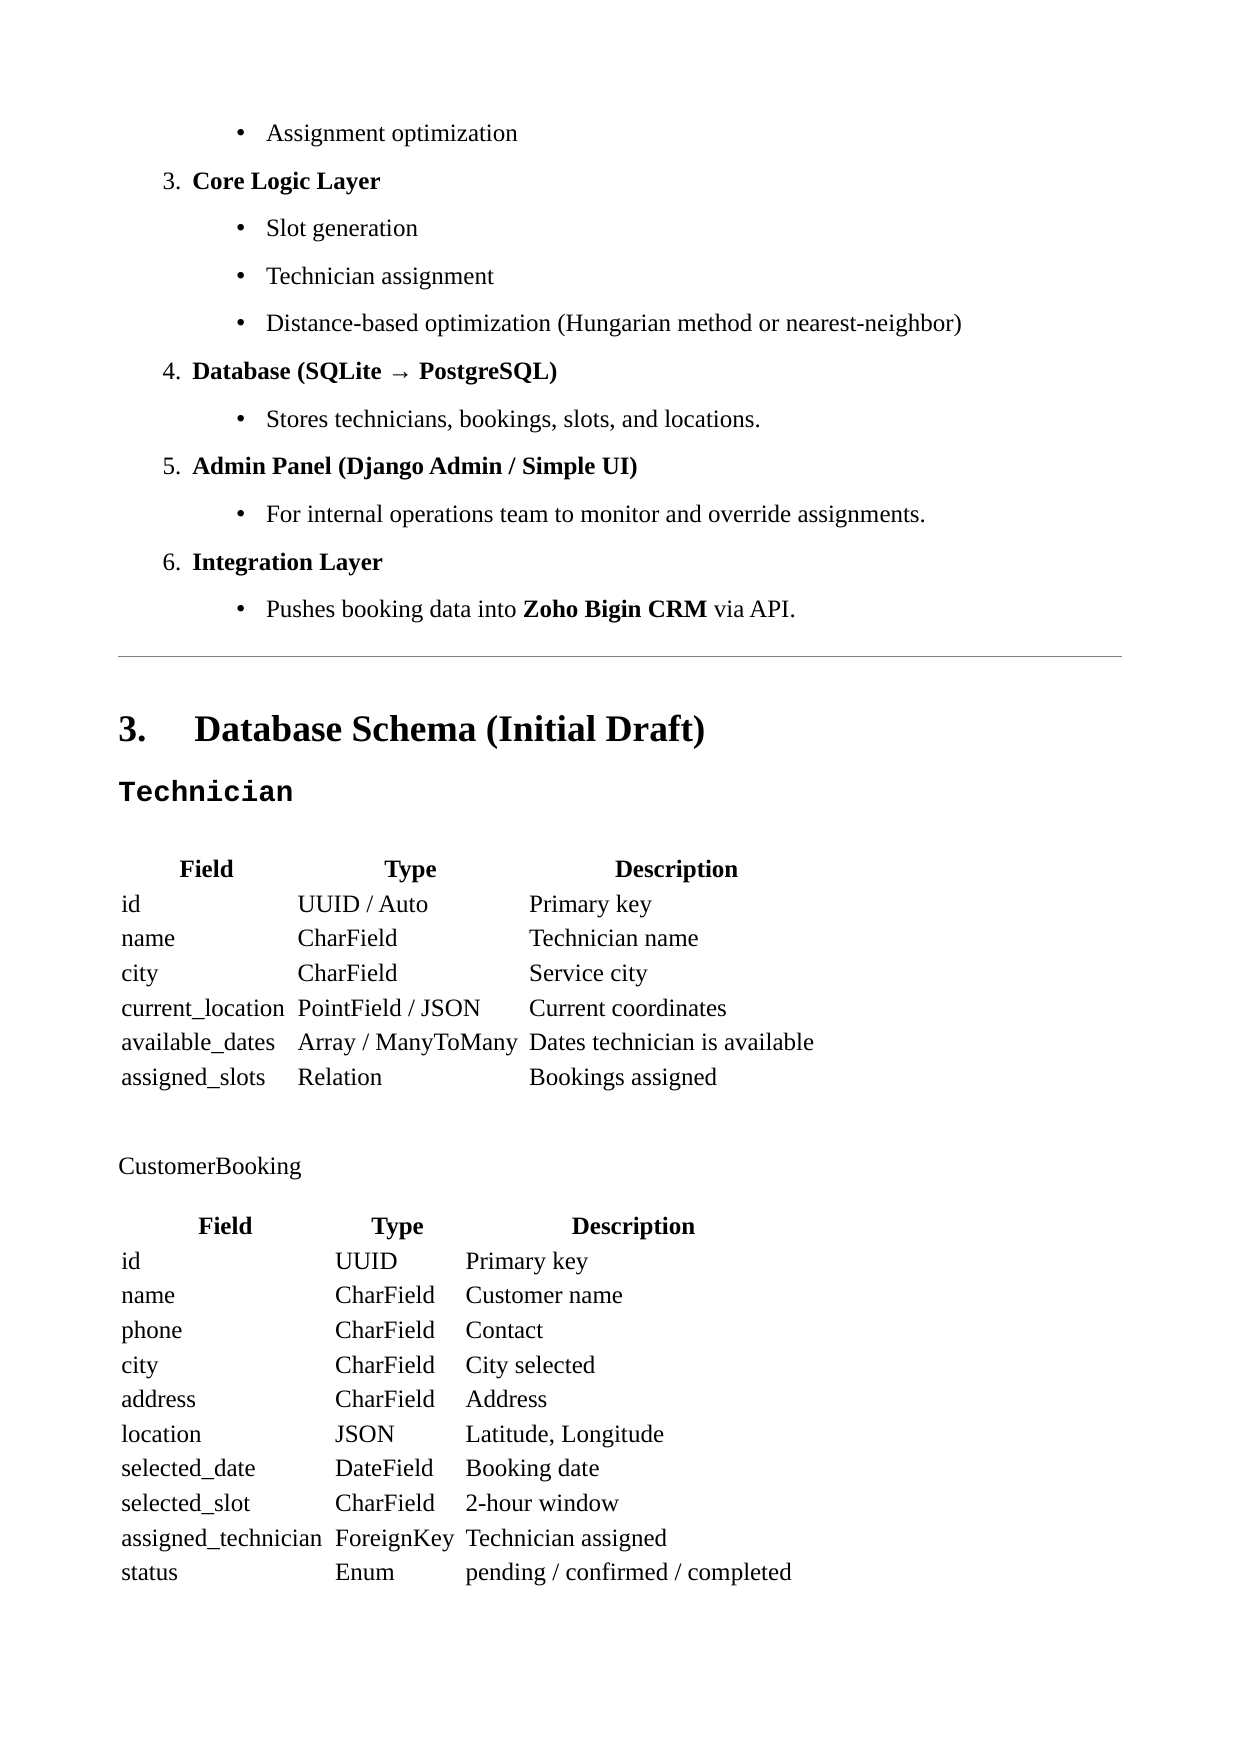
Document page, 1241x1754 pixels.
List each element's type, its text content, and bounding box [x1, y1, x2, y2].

table_cell Primary key [526, 886, 827, 921]
table_header Type [295, 851, 526, 886]
list For internal operations team to monitor and override assignments. [236, 499, 1122, 528]
table_cell phone [118, 1312, 332, 1347]
list Core Logic Layer [162, 166, 1122, 194]
text CustomerBooking [118, 1151, 1122, 1180]
table_cell Enum [332, 1554, 462, 1589]
list Admin Panel (Django Admin / Simple UI) [162, 451, 1122, 480]
table_cell pending / confirmed / completed [463, 1554, 804, 1589]
table_cell City selected [463, 1347, 804, 1381]
table_cell name [118, 921, 294, 955]
table_cell Technician assigned [463, 1520, 804, 1554]
table_cell CharField [295, 921, 526, 955]
table_header Field [118, 851, 294, 886]
table_cell CharField [332, 1278, 462, 1312]
table_header Type [332, 1209, 462, 1243]
table_cell CharField [332, 1485, 462, 1520]
table_cell id [118, 1243, 332, 1278]
table_cell DateField [332, 1451, 462, 1485]
list Assignment optimization [236, 118, 1122, 147]
table_cell Primary key [463, 1243, 804, 1278]
table_cell selected_date [118, 1451, 332, 1485]
table_cell name [118, 1278, 332, 1312]
table_cell Current coordinates [526, 990, 827, 1024]
table_cell UUID / Auto [295, 886, 526, 921]
table_cell Dates technician is available [526, 1024, 827, 1059]
table_cell Latitude, Longitude [463, 1416, 804, 1451]
list Distance-based optimization (Hungarian method or nearest-neighbor) [236, 308, 1122, 337]
table_cell Address [463, 1381, 804, 1416]
list Slot generation [236, 213, 1122, 242]
table_cell UUID [332, 1243, 462, 1278]
table_cell city [118, 1347, 332, 1381]
table_cell Relation [295, 1059, 526, 1093]
table_cell Bookings assigned [526, 1059, 827, 1093]
table_header Description [526, 851, 827, 886]
table_header Field [118, 1209, 332, 1243]
table_cell available_dates [118, 1024, 294, 1059]
table_cell CharField [332, 1347, 462, 1381]
table_cell Contact [463, 1312, 804, 1347]
list Integration Layer [162, 547, 1122, 575]
subtitle 3. 🧱 Database Schema (Initial Draft) [118, 707, 1122, 750]
table_cell Customer name [463, 1278, 804, 1312]
table_cell assigned_technician [118, 1520, 332, 1554]
table_cell CharField [332, 1381, 462, 1416]
table_cell selected_slot [118, 1485, 332, 1520]
list Database (SQLite → PostgreSQL) [162, 356, 1122, 385]
table_cell Array / ManyToMany [295, 1024, 526, 1059]
subtitle Technician [118, 777, 1122, 810]
table_cell city [118, 955, 294, 990]
table_cell CharField [332, 1312, 462, 1347]
table_cell Technician name [526, 921, 827, 955]
table_cell PointField / JSON [295, 990, 526, 1024]
table_cell CharField [295, 955, 526, 990]
table_cell current_location [118, 990, 294, 1024]
table_cell ForeignKey [332, 1520, 462, 1554]
table_cell assigned_slots [118, 1059, 294, 1093]
table_cell 2-hour window [463, 1485, 804, 1520]
table_cell address [118, 1381, 332, 1416]
table_cell status [118, 1554, 332, 1589]
table_cell Booking date [463, 1451, 804, 1485]
list Pushes booking data into Zoho Bigin CRM via API. [236, 594, 1122, 623]
list Technician assignment [236, 261, 1122, 290]
table_header Description [463, 1209, 804, 1243]
table_cell id [118, 886, 294, 921]
table_cell location [118, 1416, 332, 1451]
table_cell Service city [526, 955, 827, 990]
table_cell JSON [332, 1416, 462, 1451]
list Stores technicians, bookings, slots, and locations. [236, 404, 1122, 432]
